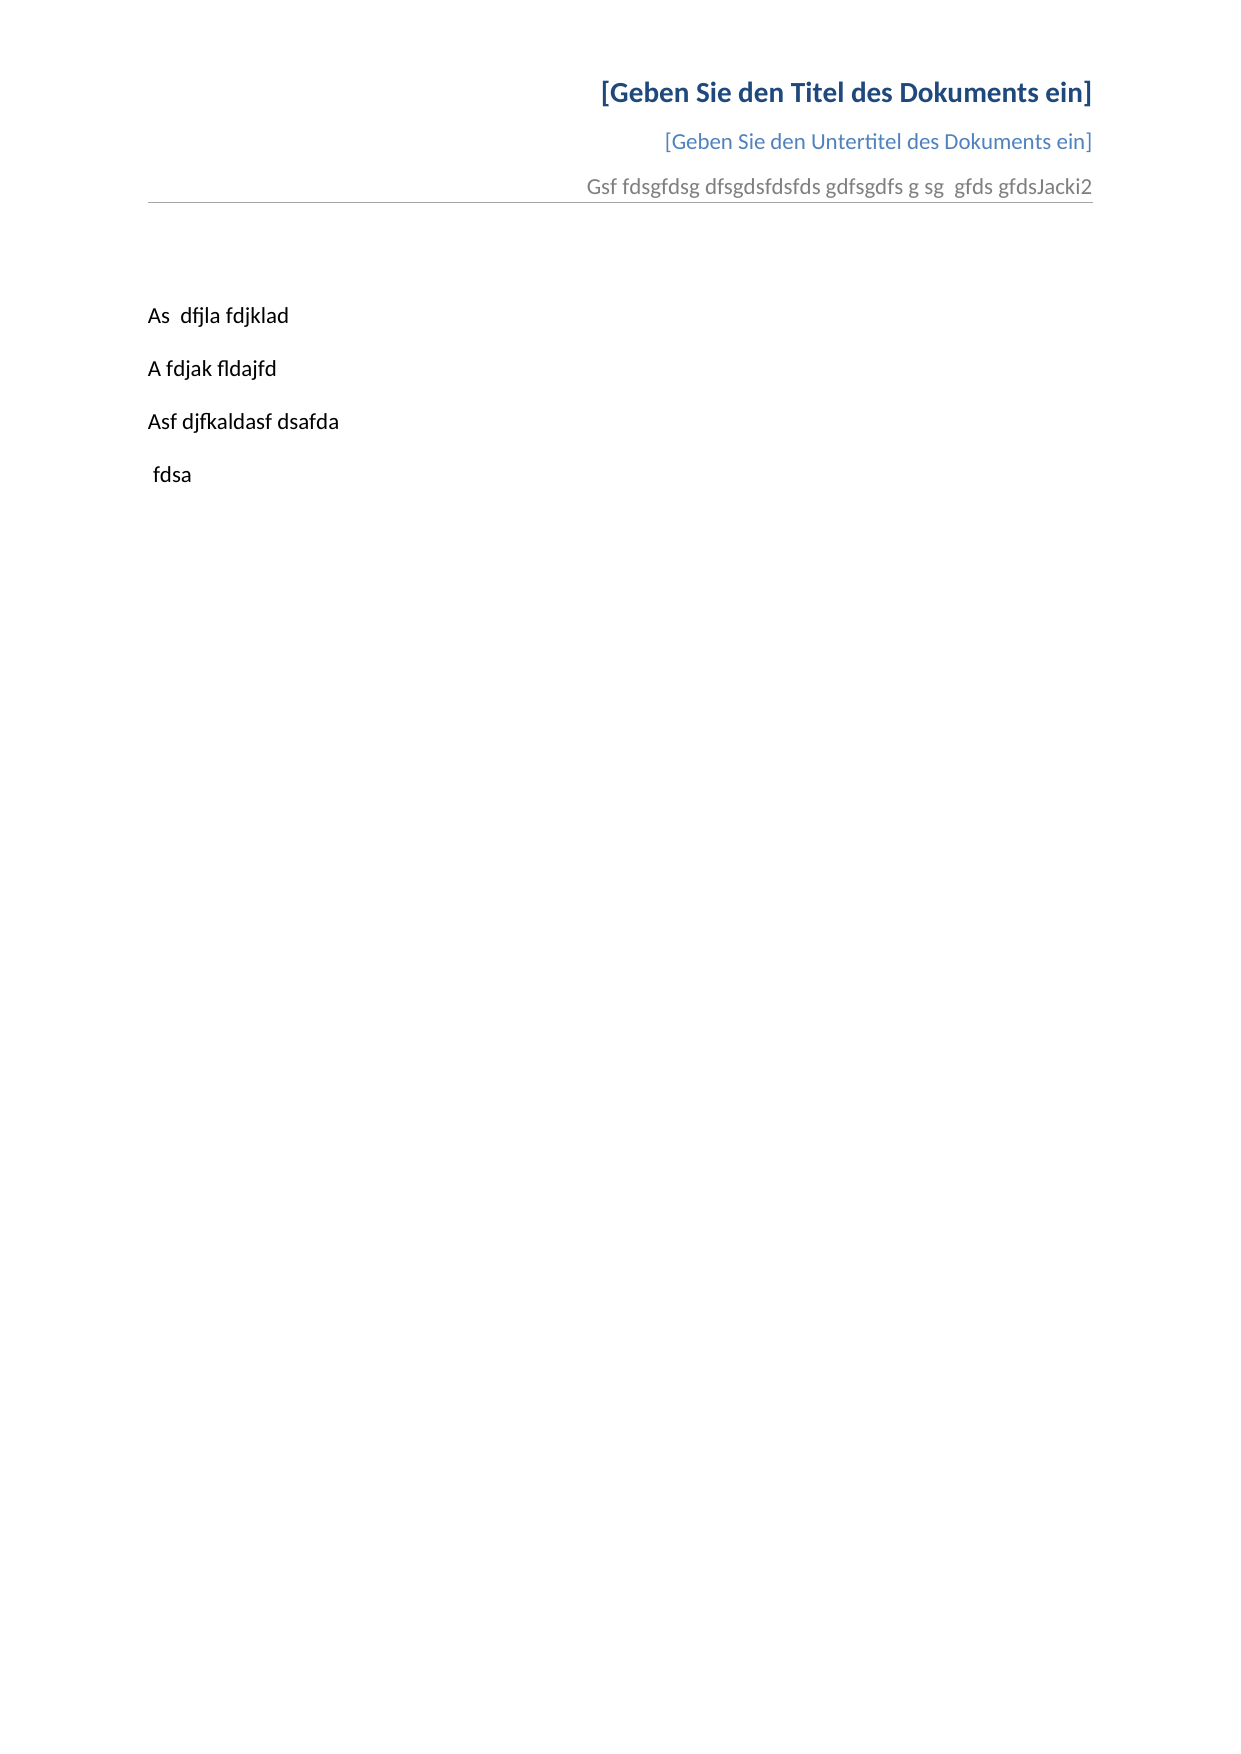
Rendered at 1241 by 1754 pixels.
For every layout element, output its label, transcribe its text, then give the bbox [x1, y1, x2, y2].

text As dfjla fdjklad [148, 301, 1093, 329]
text A fdjak fldajfd [148, 354, 1093, 382]
text Asf djfkaldasf dsafda [148, 407, 1093, 435]
text fdsa [148, 460, 1093, 488]
